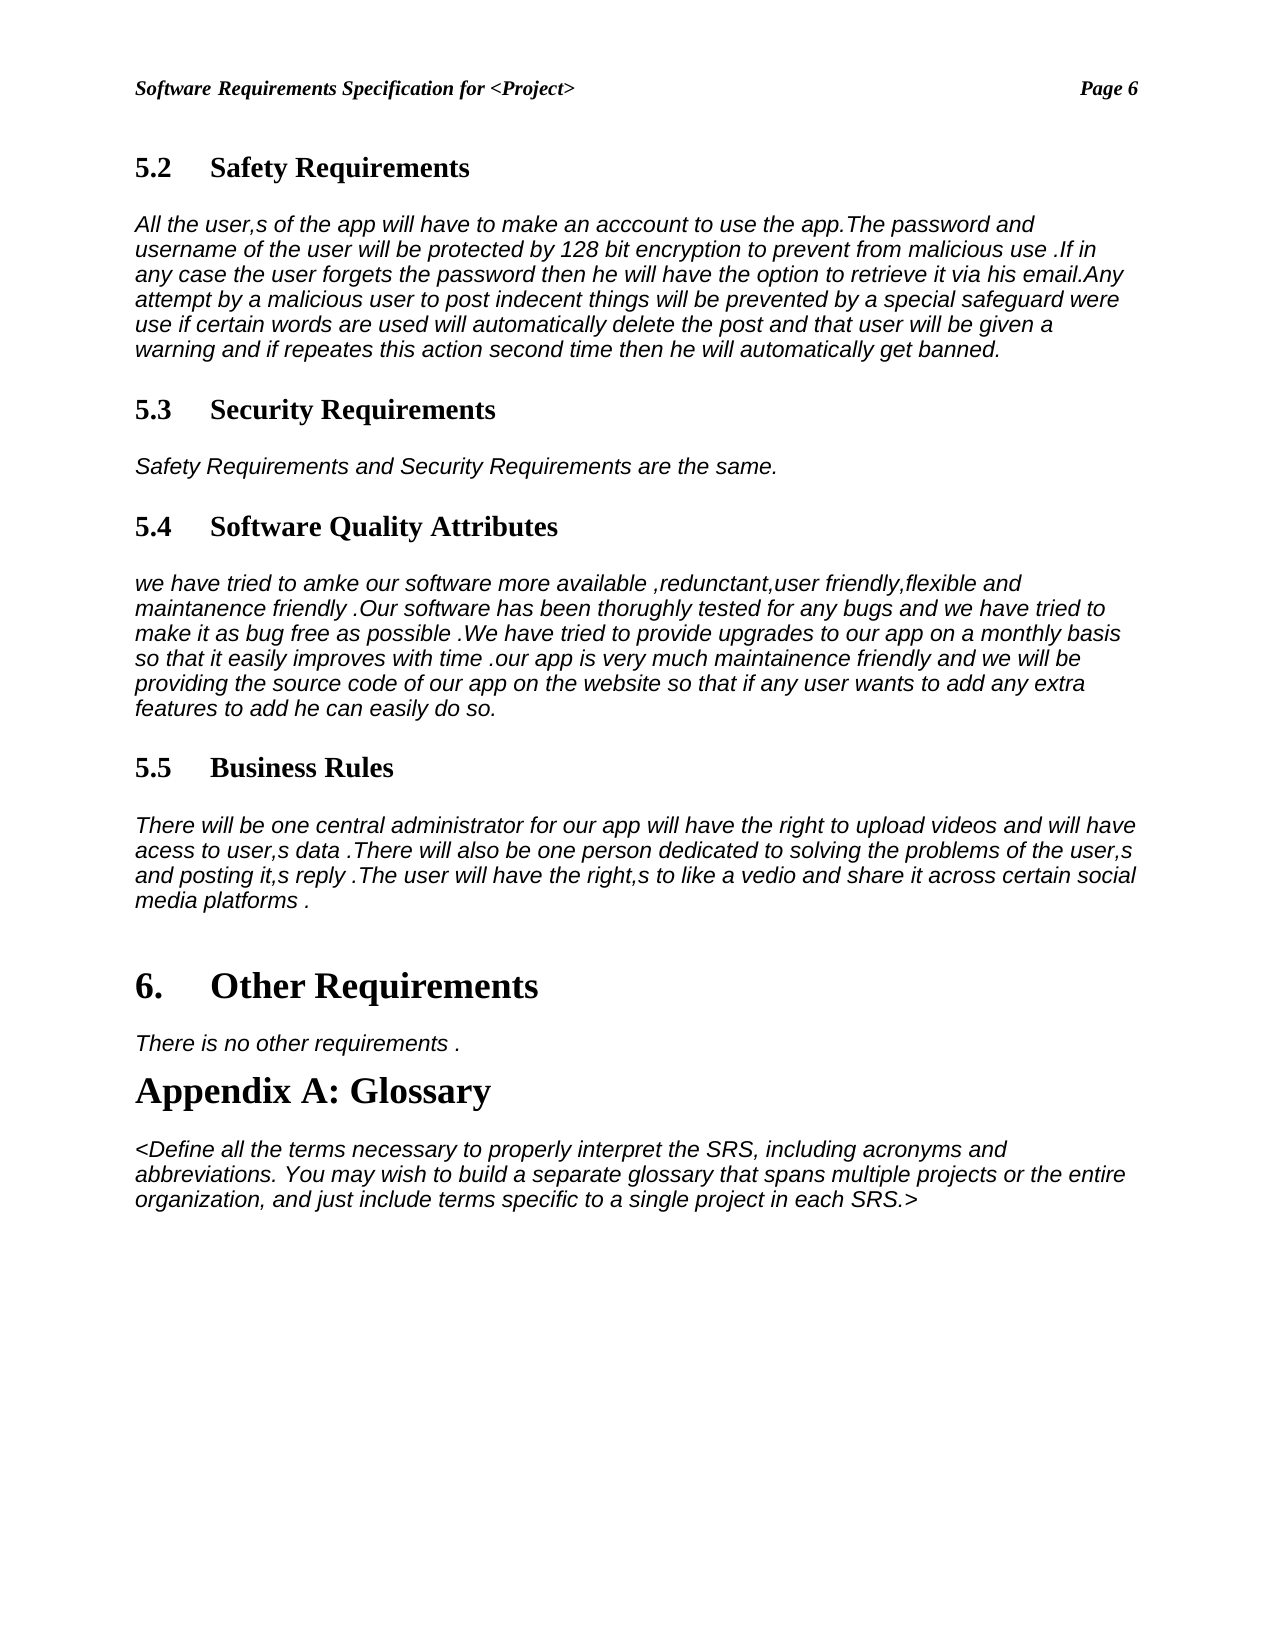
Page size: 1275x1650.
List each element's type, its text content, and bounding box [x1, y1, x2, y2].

text we have tried to amke our software more available ,redunctant,user friendly,flexible and maintanence friendly .Our software has been thorughly tested for any bugs and we have tried to make it as bug free as possible .We have tried to provide upgrades to our app on a monthly basis so that it easily improves with time .our app is very much maintainence friendly and we will be providing the source code of our app on the website so that if any user wants to add any extra features to add he can easily do so. [135, 571, 1140, 721]
subtitle Safety Requirements [135, 150, 1140, 183]
subtitle Software Quality Attributes [135, 509, 1140, 542]
text <Define all the terms necessary to properly interpret the SRS, including acronyms and abbreviations. You may wish to build a separate glossary that spans multiple projects or the entire organization, and just include terms specific to a single project in each SRS.> [135, 1137, 1140, 1212]
subtitle Security Requirements [135, 392, 1140, 425]
text There will be one central administrator for our app will have the right to upload videos and will have acess to user,s data .There will also be one person dedicated to solving the problems of the user,s and posting it,s reply .The user will have the right,s to like a vedio and share it across certain social media platforms . [135, 813, 1140, 913]
text Safety Requirements and Security Requirements are the same. [135, 454, 1140, 479]
subtitle Other Requirements [135, 963, 1140, 1006]
subtitle Business Rules [135, 751, 1140, 784]
text There is no other requirements . [135, 1031, 1140, 1056]
text All the user,s of the app will have to make an acccount to use the app.The password and username of the user will be protected by 128 bit encryption to prevent from malicious use .If in any case the user forgets the password then he will have the option to retrieve it via his email.Any attempt by a malicious user to post indecent things will be prevented by a special safeguard were use if certain words are used will automatically delete the post and that user will be given a warning and if repeates this action second time then he will automatically get banned. [135, 213, 1140, 363]
text Appendix A: Glossary [135, 1069, 1140, 1112]
